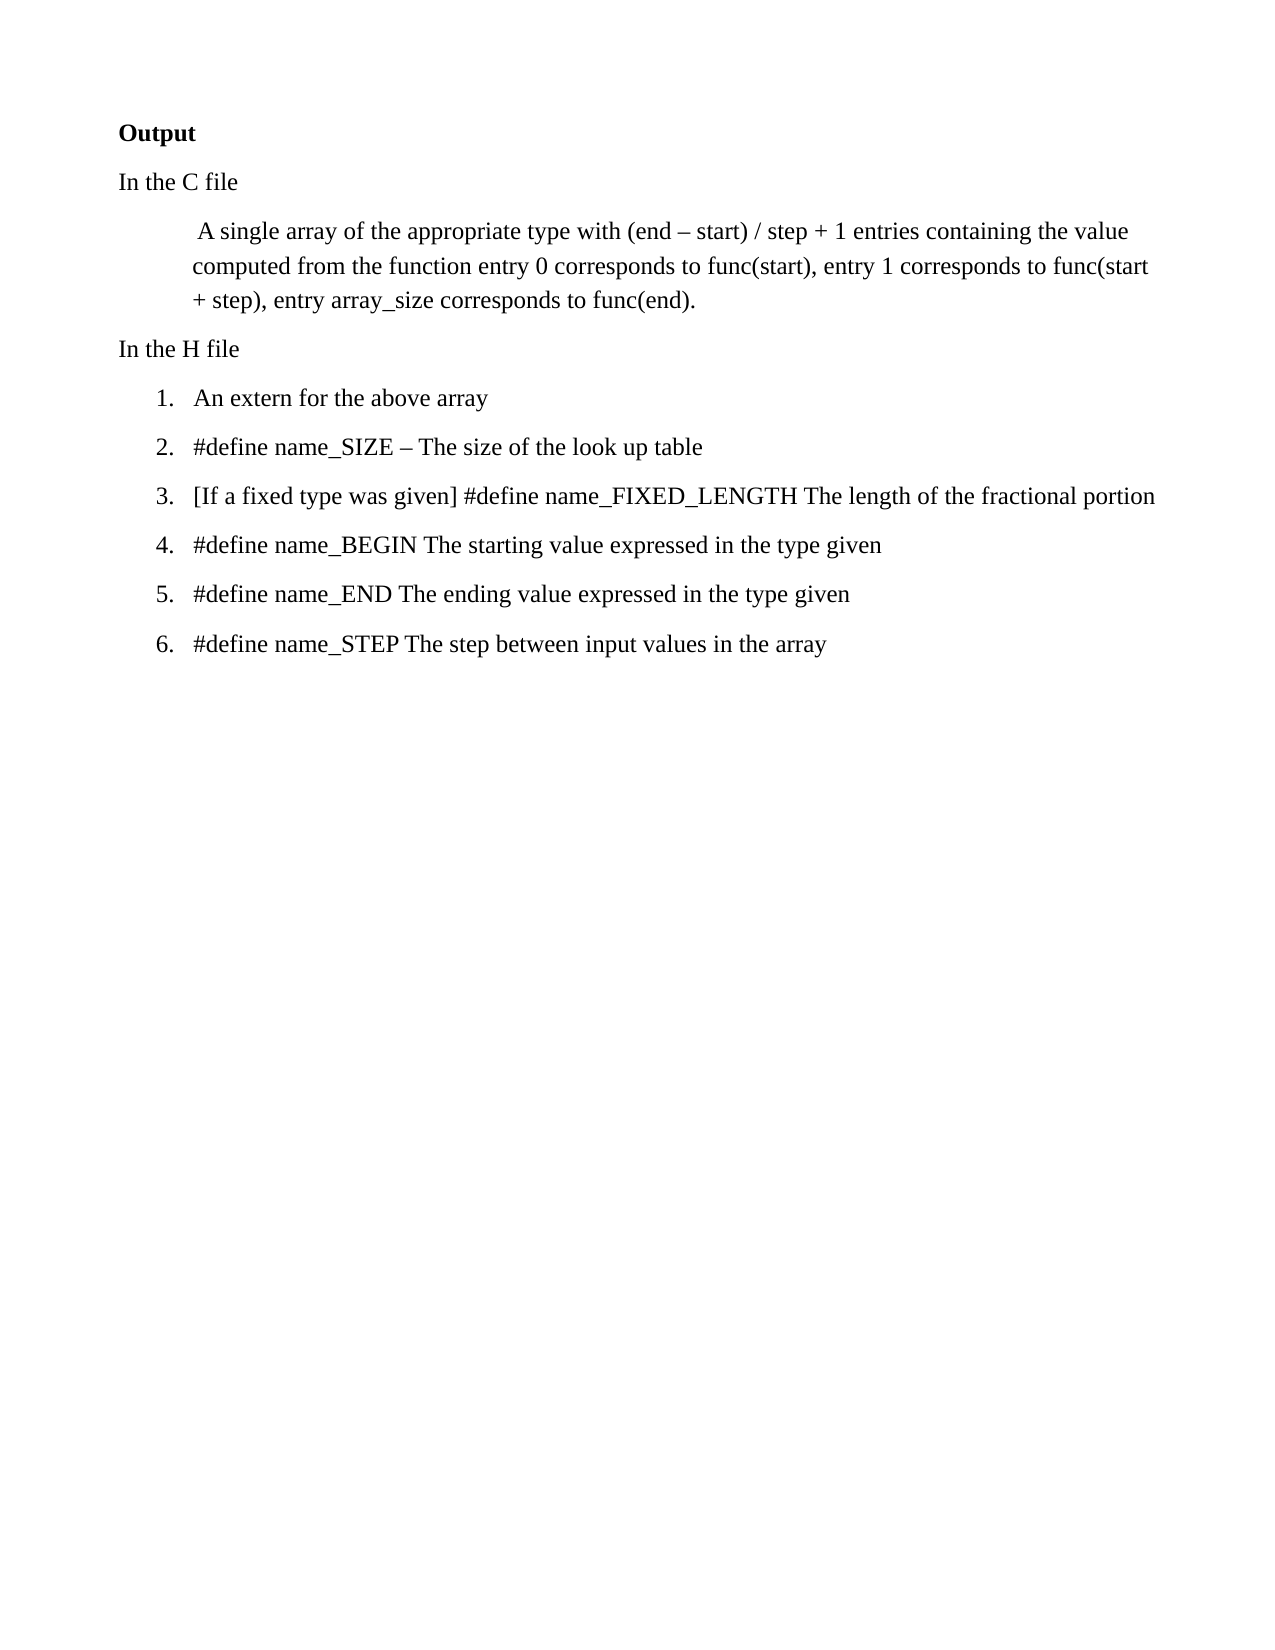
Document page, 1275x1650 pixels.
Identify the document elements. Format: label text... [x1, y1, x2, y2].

text In the C file [118, 167, 1157, 196]
list #define name_SIZE – The size of the look up table [156, 432, 1157, 461]
text In the H file [118, 334, 1157, 363]
list [If a fixed type was given] #define name_FIXED_LENGTH The length of the fractional portion [156, 481, 1157, 510]
list An extern for the above array [156, 383, 1157, 412]
text Output [118, 118, 1157, 147]
list #define name_END The ending value expressed in the type given [156, 579, 1157, 608]
list #define name_STEP The step between input values in the array [156, 629, 1157, 657]
list #define name_BEGIN The starting value expressed in the type given [156, 531, 1157, 559]
text A single array of the appropriate type with (end – start) / step + 1 entries containing the value computed from the function entry 0 corresponds to func(start), entry 1 corresponds to func(start + step), entry array_size corresponds to func(end). [192, 216, 1157, 314]
